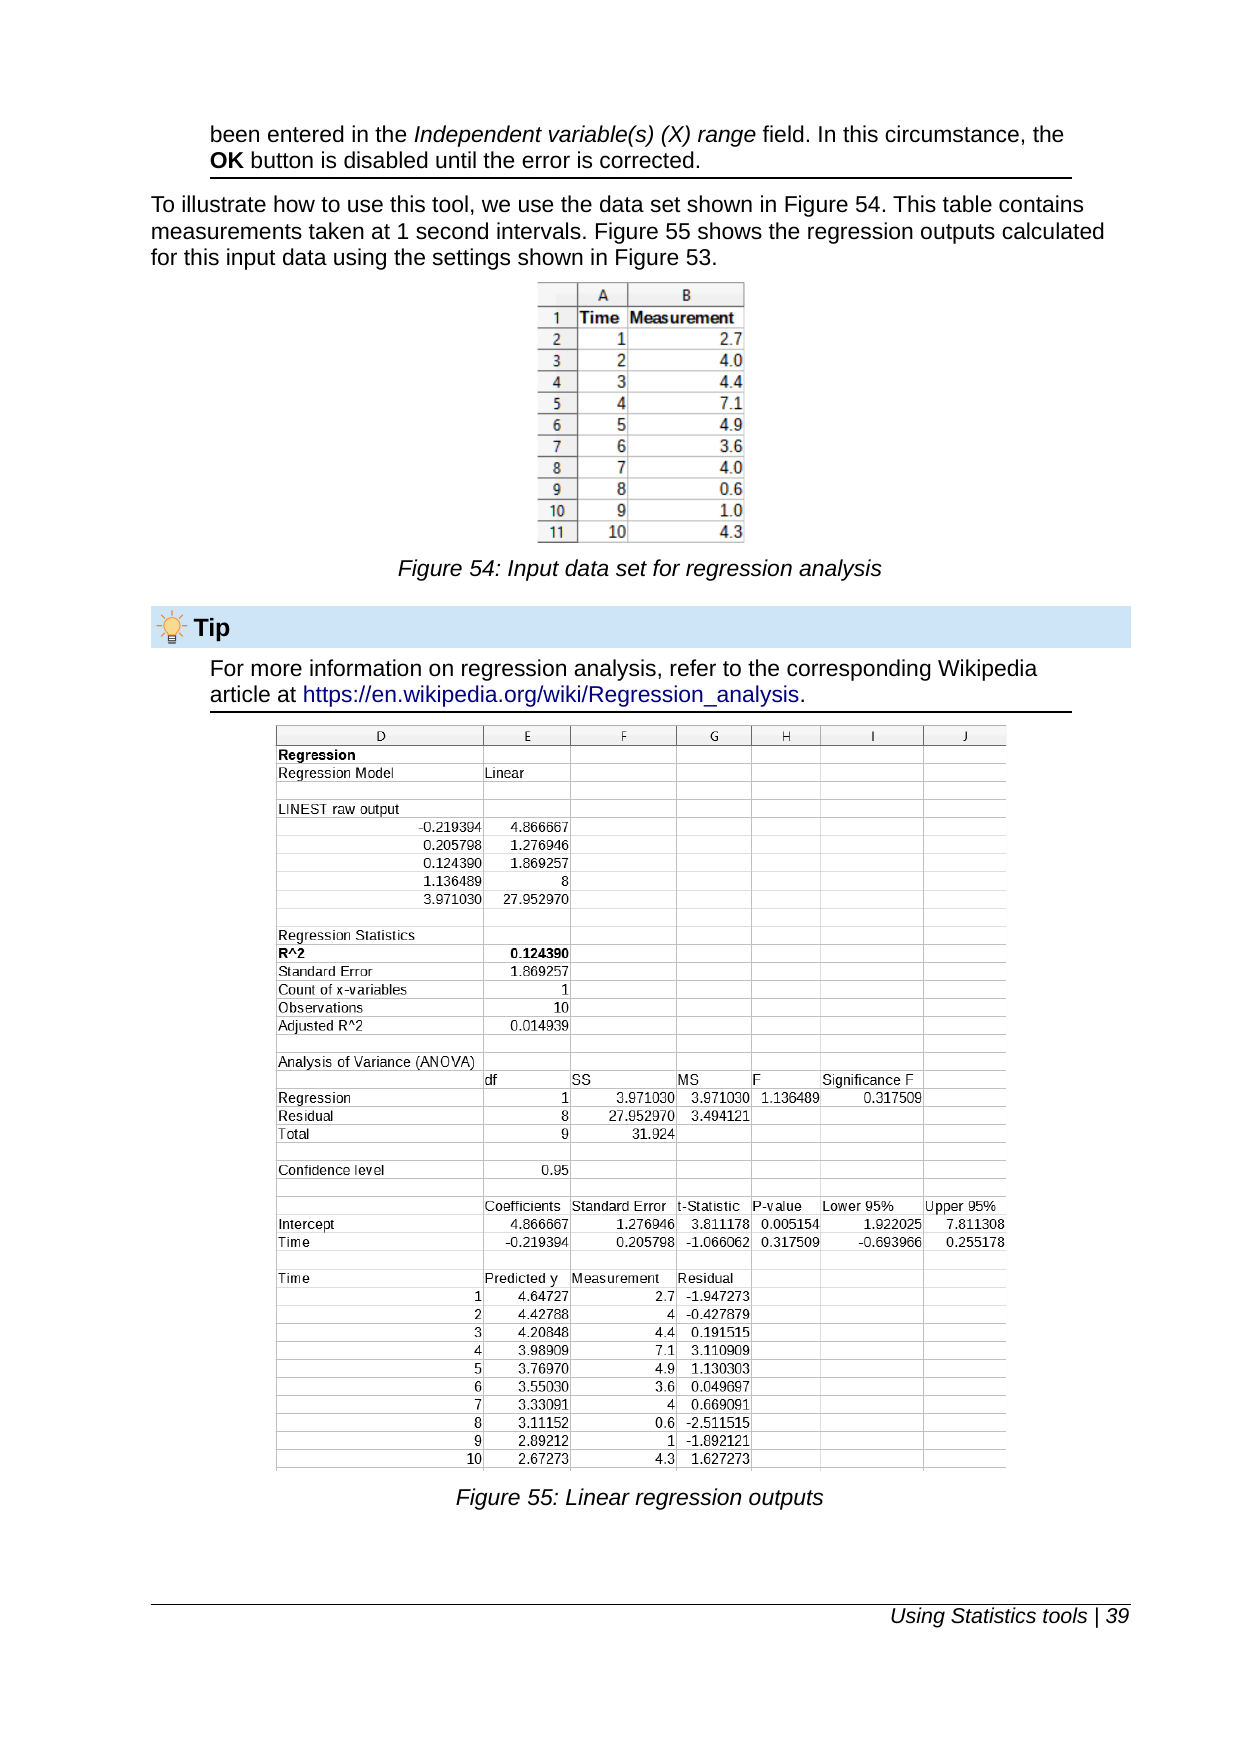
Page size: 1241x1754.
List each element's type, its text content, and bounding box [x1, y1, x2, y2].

text To illustrate how to use this tool, we use the data set shown in Figure 54. This table contains measurements taken at 1 second intervals. Figure 55 shows the regression outputs calculated for this input data using the settings shown in Figure 53. [151, 191, 1131, 270]
text Figure 55: Linear regression outputs [276, 1483, 1006, 1510]
text For more information on regression analysis, refer to the corresponding Wikipedia article at https://en.wikipedia.org/wiki/Regression_analysis. [209, 655, 1072, 713]
picture [275, 725, 1007, 1471]
picture [537, 282, 745, 543]
text been entered in the Independent variable(s) (X) range field. In this circumstance, the OK button is disabled until the error is corrected. [209, 121, 1072, 179]
text Figure 54: Input data set for regression analysis [398, 555, 884, 581]
subtitle Tip [193, 606, 1131, 648]
